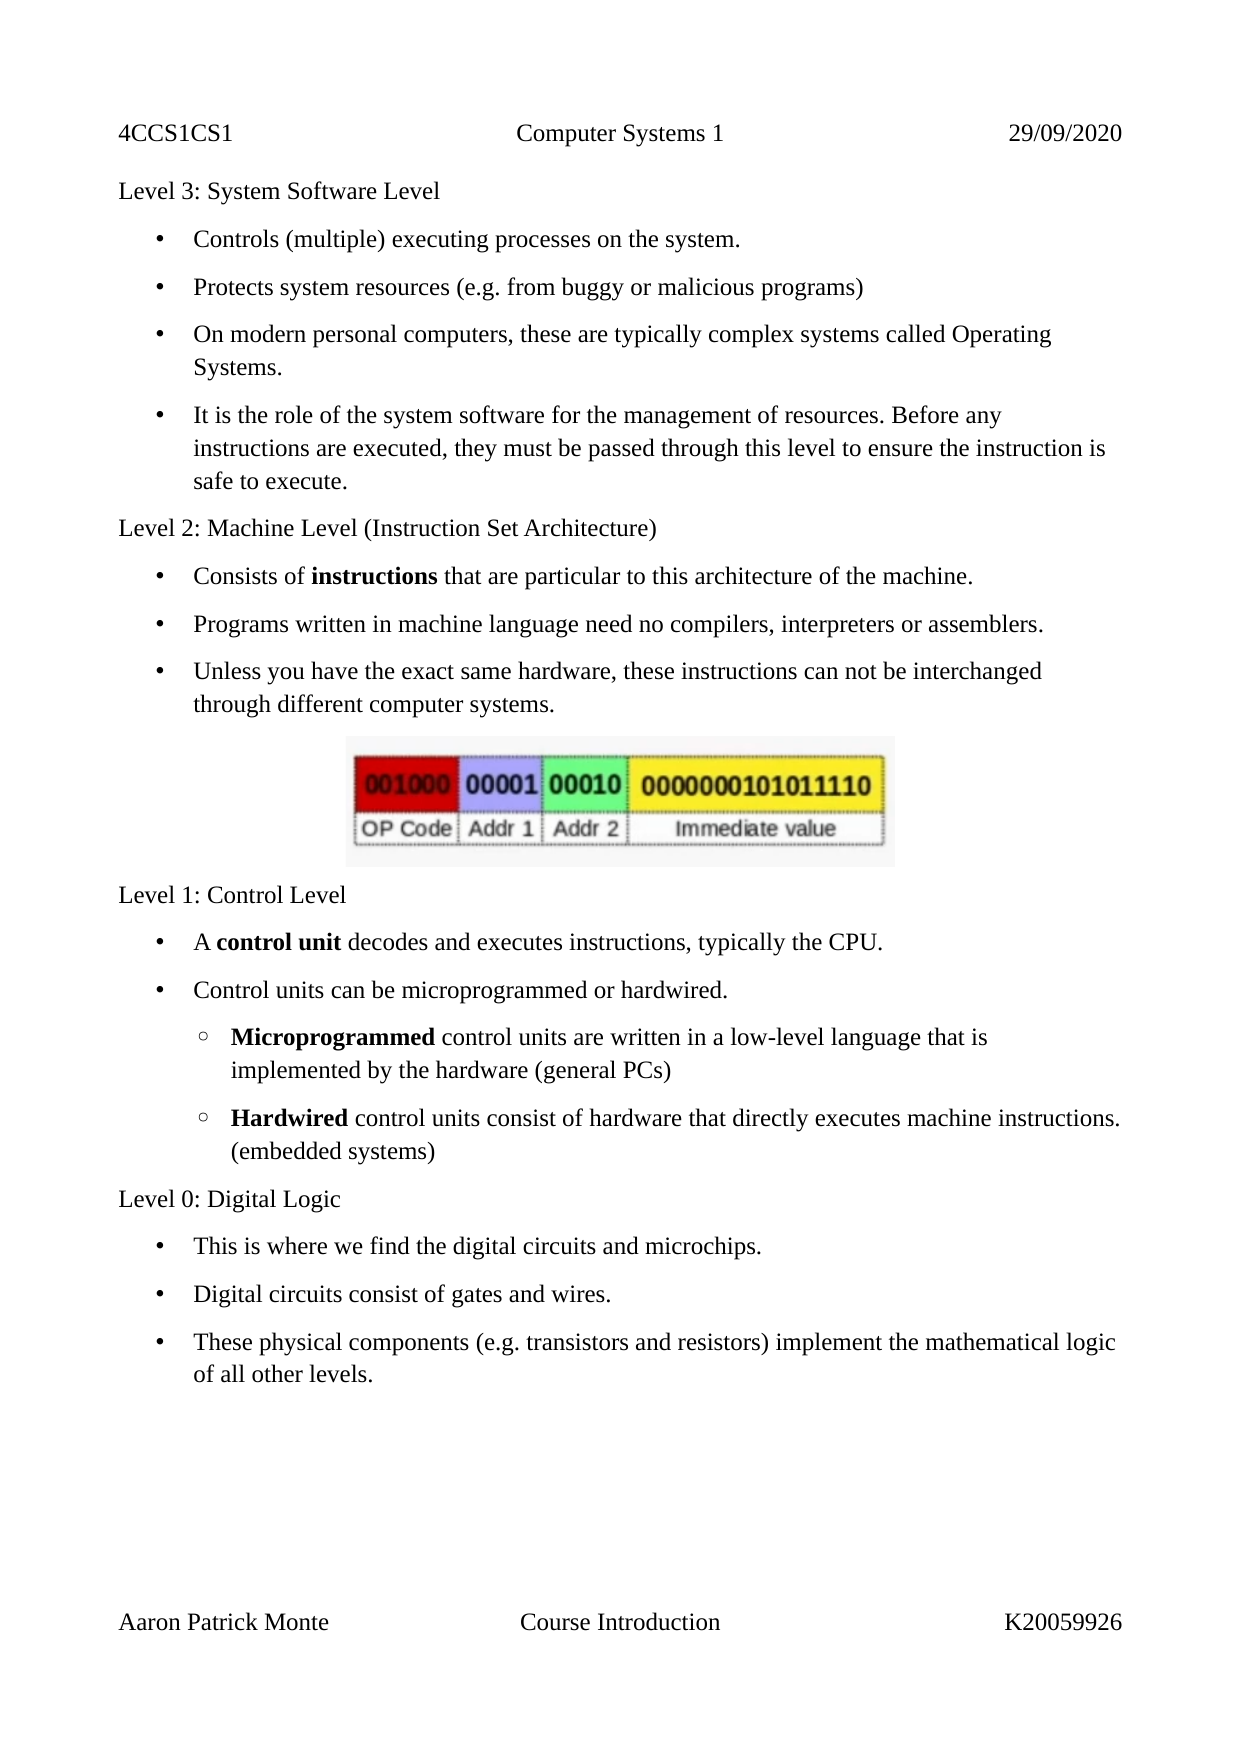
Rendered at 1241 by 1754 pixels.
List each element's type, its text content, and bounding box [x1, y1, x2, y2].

list Digital circuits consist of gates and wires. [156, 1279, 1122, 1308]
list Hardwired control units consist of hardware that directly executes machine instructions. (embedded systems) [193, 1103, 1122, 1165]
list Control units can be microprogrammed or hardwired. [156, 975, 1122, 1004]
list These physical components (e.g. transistors and resistors) implement the mathematical logic of all other levels. [156, 1327, 1122, 1388]
text Level 2: Machine Level (Instruction Set Architecture) [118, 513, 1122, 542]
picture [345, 736, 895, 867]
text Level 3: System Software Level [118, 176, 1122, 205]
list Unless you have the exact same hardware, these instructions can not be interchanged through different computer systems. [156, 656, 1122, 718]
list Controls (multiple) executing processes on the system. [156, 224, 1122, 253]
list Programs written in machine language need no compilers, interpreters or assemblers. [156, 609, 1122, 637]
text Level 1: Control Level [118, 880, 1122, 908]
list A control unit decodes and executes instructions, typically the CPU. [156, 927, 1122, 956]
list On modern personal computers, these are typically complex systems called Operating Systems. [156, 319, 1122, 381]
list Microprogrammed control units are written in a low-level language that is implemented by the hardware (general PCs) [193, 1022, 1122, 1084]
text Level 0: Digital Logic [118, 1184, 1122, 1212]
list It is the role of the system software for the management of resources. Before any instructions are executed, they must be passed through this level to ensure the instruction is safe to execute. [156, 400, 1122, 494]
list Protects system resources (e.g. from buggy or malicious programs) [156, 272, 1122, 300]
list Consists of instructions that are particular to this architecture of the machine. [156, 561, 1122, 590]
list This is where we find the digital circuits and microchips. [156, 1231, 1122, 1260]
